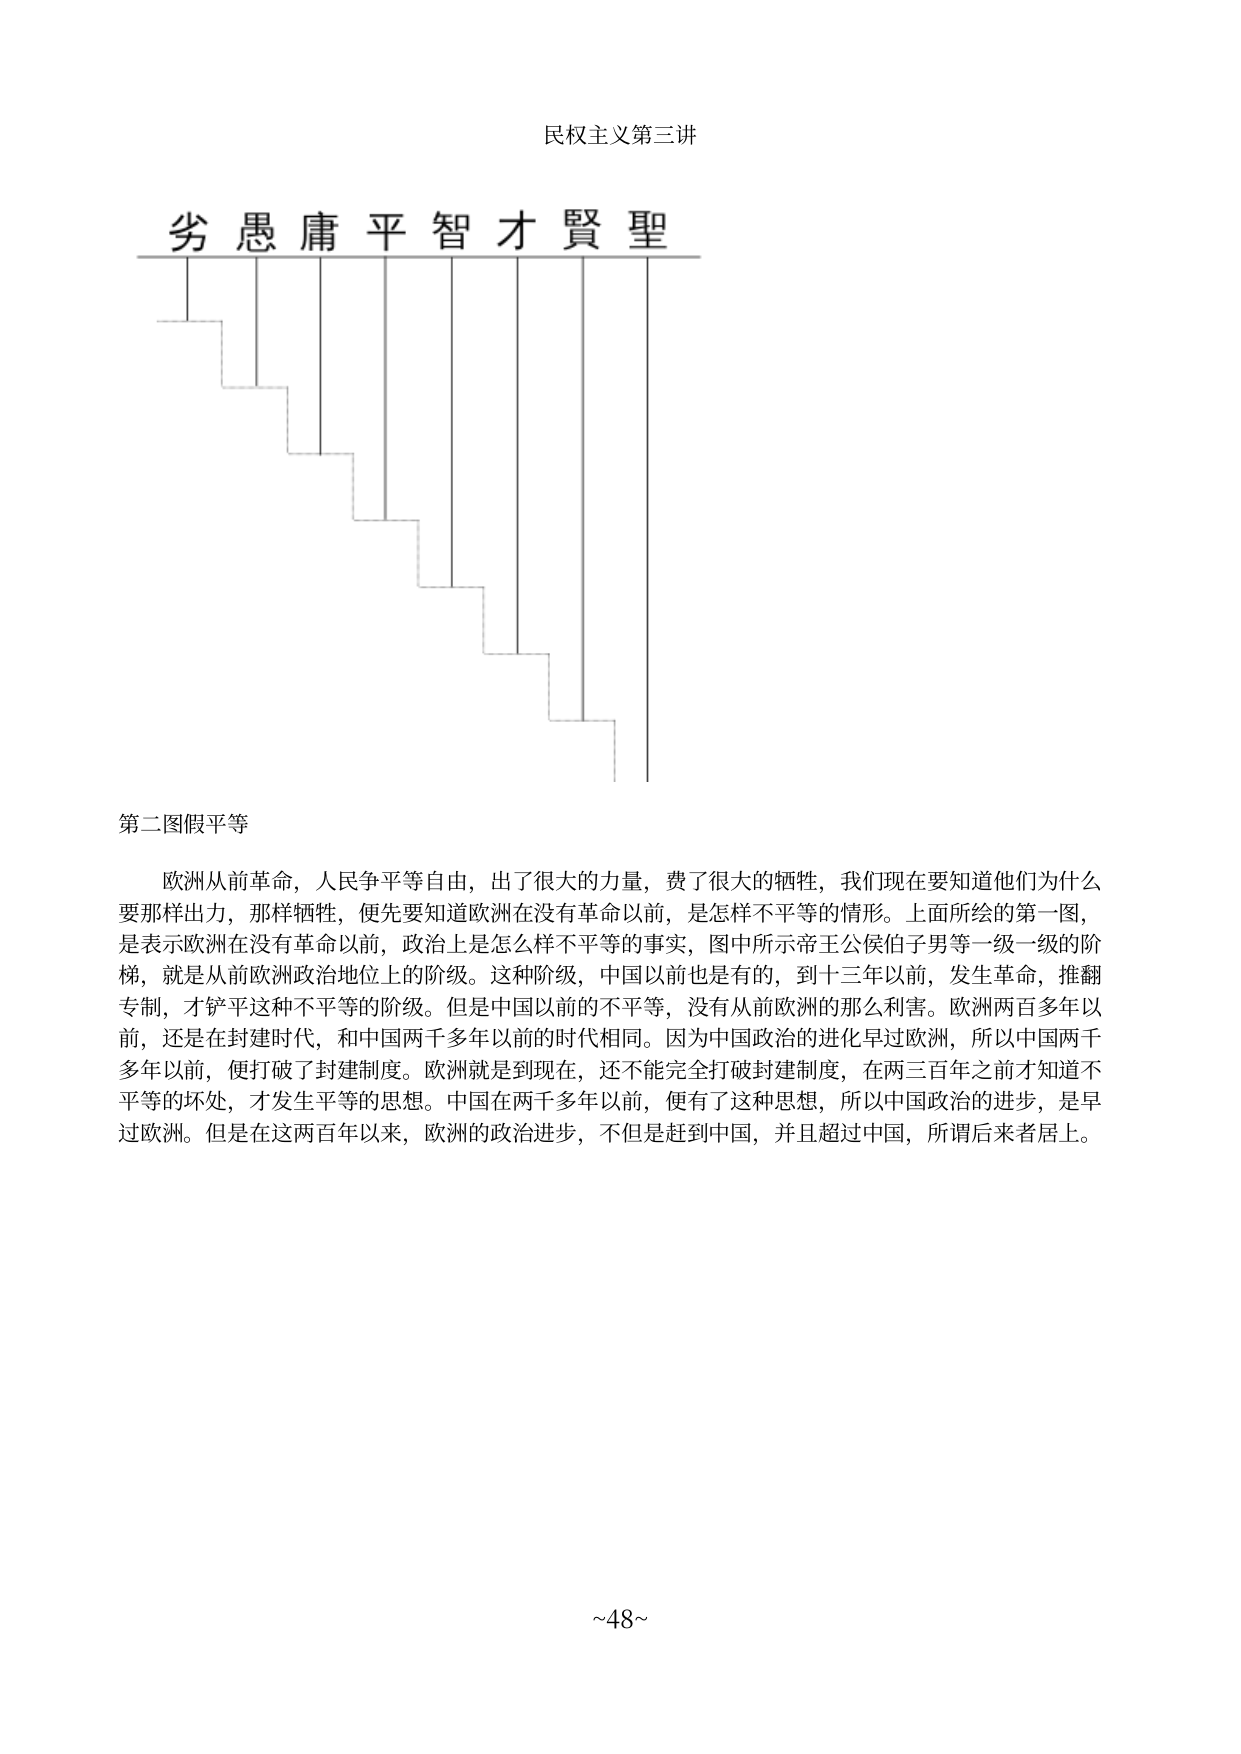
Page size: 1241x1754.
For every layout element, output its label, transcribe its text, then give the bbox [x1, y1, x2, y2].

text 欧洲从前革命，人民争平等自由，出了很大的力量，费了很大的牺牲，我们现在要知道他们为什么要那样出力，那样牺牲，便先要知道欧洲在没有革命以前，是怎样不平等的情形。上面所绘的第一图，是表示欧洲在没有革命以前，政治上是怎么样不平等的事实，图中所示帝王公侯伯子男等一级一级的阶梯，就是从前欧洲政治地位上的阶级。这种阶级，中国以前也是有的，到十三年以前，发生革命，推翻专制，才铲平这种不平等的阶级。但是中国以前的不平等，没有从前欧洲的那么利害。欧洲两百多年以前，还是在封建时代，和中国两千多年以前的时代相同。因为中国政治的进化早过欧洲，所以中国两千多年以前，便打破了封建制度。欧洲就是到现在，还不能完全打破封建制度，在两三百年之前才知道不平等的坏处，才发生平等的思想。中国在两千多年以前，便有了这种思想，所以中国政治的进步，是早过欧洲。但是在这两百年以来，欧洲的政治进步，不但是赶到中国，并且超过中国，所谓后来者居上。 [118, 864, 1122, 1147]
picture [118, 191, 719, 782]
text 第二图假平等 [118, 807, 1122, 838]
